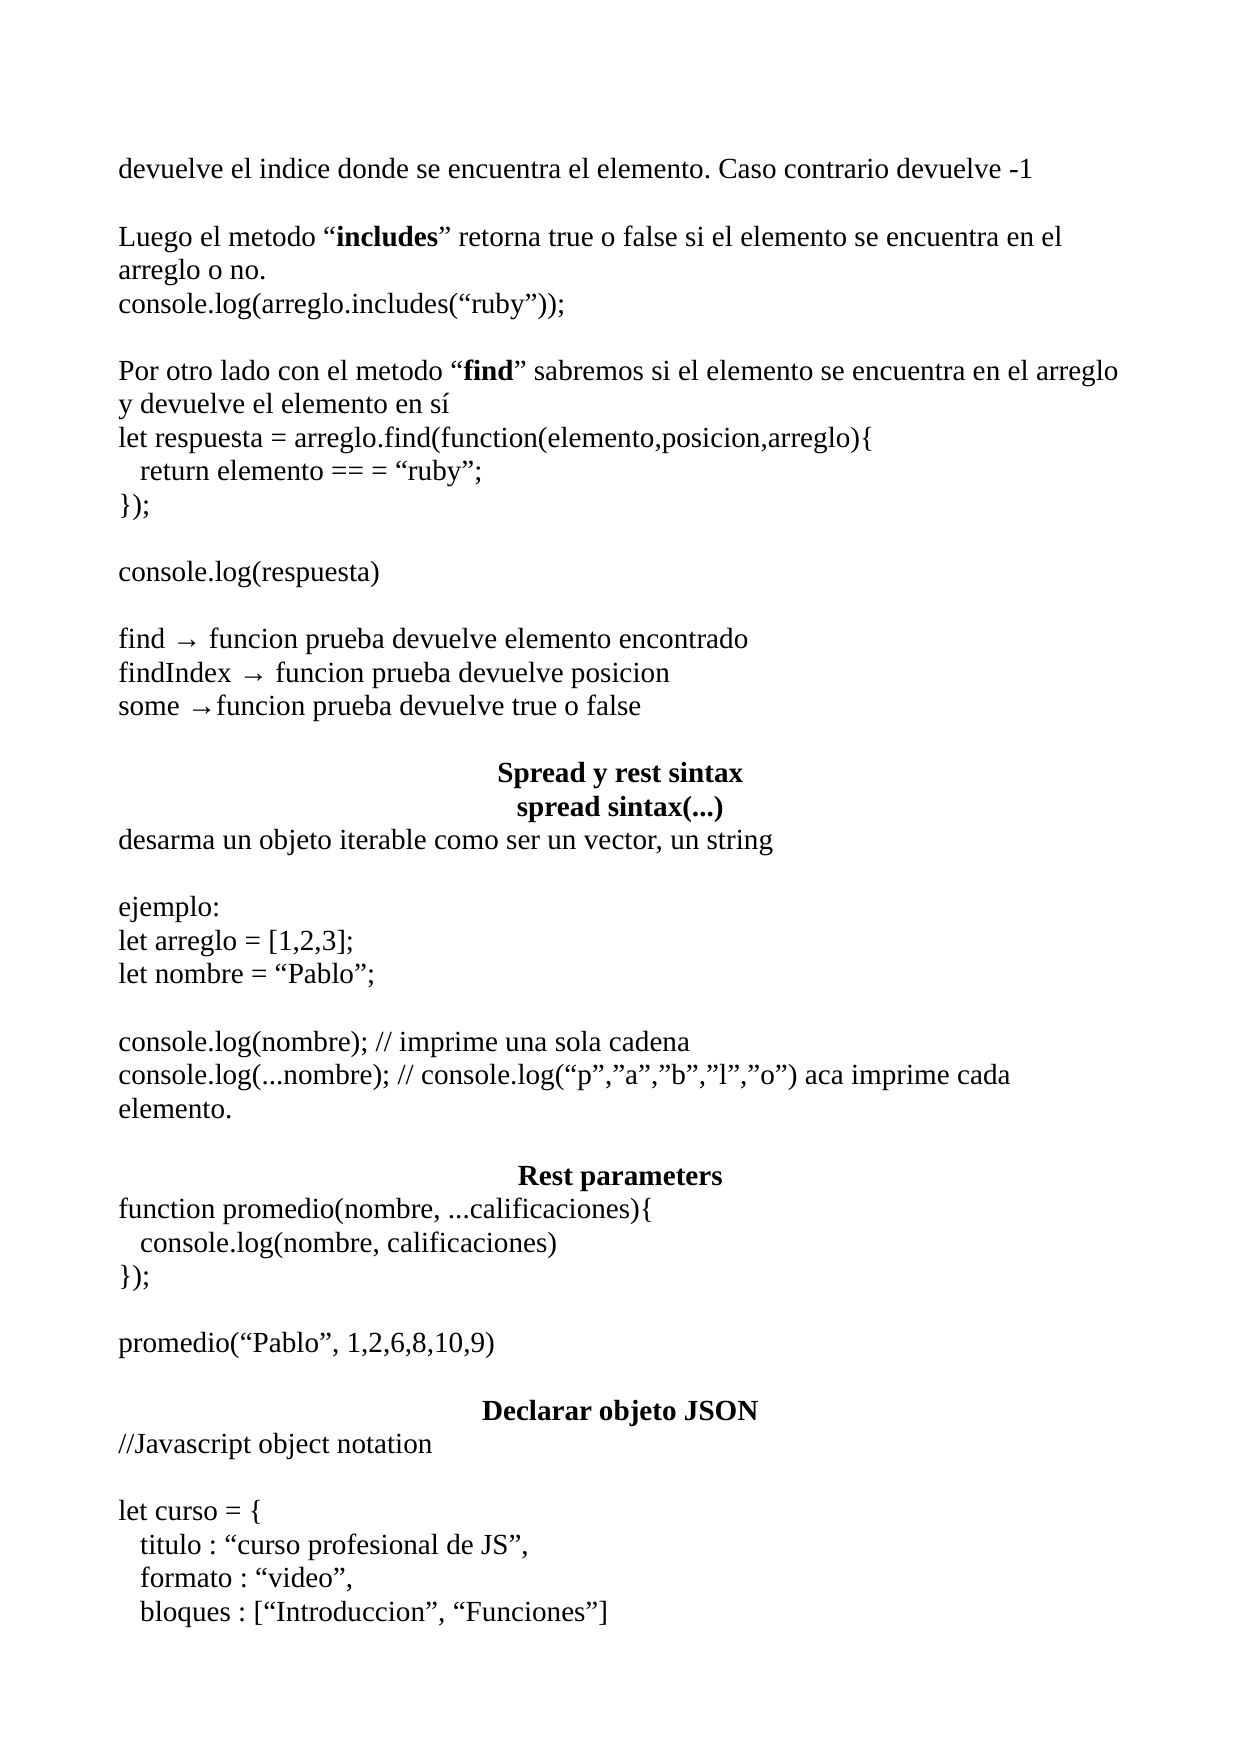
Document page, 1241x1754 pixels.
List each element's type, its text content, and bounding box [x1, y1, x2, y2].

text Luego el metodo “includes” retorna true o false si el elemento se encuentra en el arreglo o no. [118, 219, 1122, 286]
text Spread y rest sintax [118, 755, 1122, 789]
text let respuesta = arreglo.find(function(elemento,posicion,arreglo){ [118, 420, 1122, 453]
text Rest parameters [118, 1158, 1122, 1191]
text desarma un objeto iterable como ser un vector, un string [118, 822, 1122, 856]
text some →funcion prueba devuelve true o false [118, 688, 1122, 722]
text //Javascript object notation [118, 1426, 1122, 1460]
text spread sintax(...) [118, 789, 1122, 822]
text console.log(nombre); // imprime una sola cadena [118, 1024, 1122, 1057]
text devuelve el indice donde se encuentra el elemento. Caso contrario devuelve -1 [118, 152, 1122, 185]
text console.log(respuesta) [118, 554, 1122, 588]
text let nombre = “Pablo”; [118, 957, 1122, 990]
text console.log(nombre, calificaciones) [118, 1225, 1122, 1258]
text titulo : “curso profesional de JS”, [118, 1527, 1122, 1560]
text bloques : [“Introduccion”, “Funciones”] [118, 1594, 1122, 1627]
text find → funcion prueba devuelve elemento encontrado [118, 621, 1122, 655]
text let curso = { [118, 1493, 1122, 1527]
text return elemento == = “ruby”; [118, 453, 1122, 487]
text let arreglo = [1,2,3]; [118, 923, 1122, 957]
text console.log(arreglo.includes(“ruby”)); [118, 286, 1122, 319]
text console.log(...nombre); // console.log(“p”,”a”,”b”,”l”,”o”) aca imprime cada elemento. [118, 1057, 1122, 1124]
text function promedio(nombre, ...calificaciones){ [118, 1191, 1122, 1225]
text findIndex → funcion prueba devuelve posicion [118, 655, 1122, 688]
text }); [118, 1258, 1122, 1292]
text promedio(“Pablo”, 1,2,6,8,10,9) [118, 1326, 1122, 1359]
text Por otro lado con el metodo “find” sabremos si el elemento se encuentra en el arreglo y devuelve el elemento en sí [118, 353, 1122, 420]
text ejemplo: [118, 889, 1122, 923]
text Declarar objeto JSON [118, 1393, 1122, 1426]
text formato : “video”, [118, 1560, 1122, 1594]
text }); [118, 487, 1122, 521]
